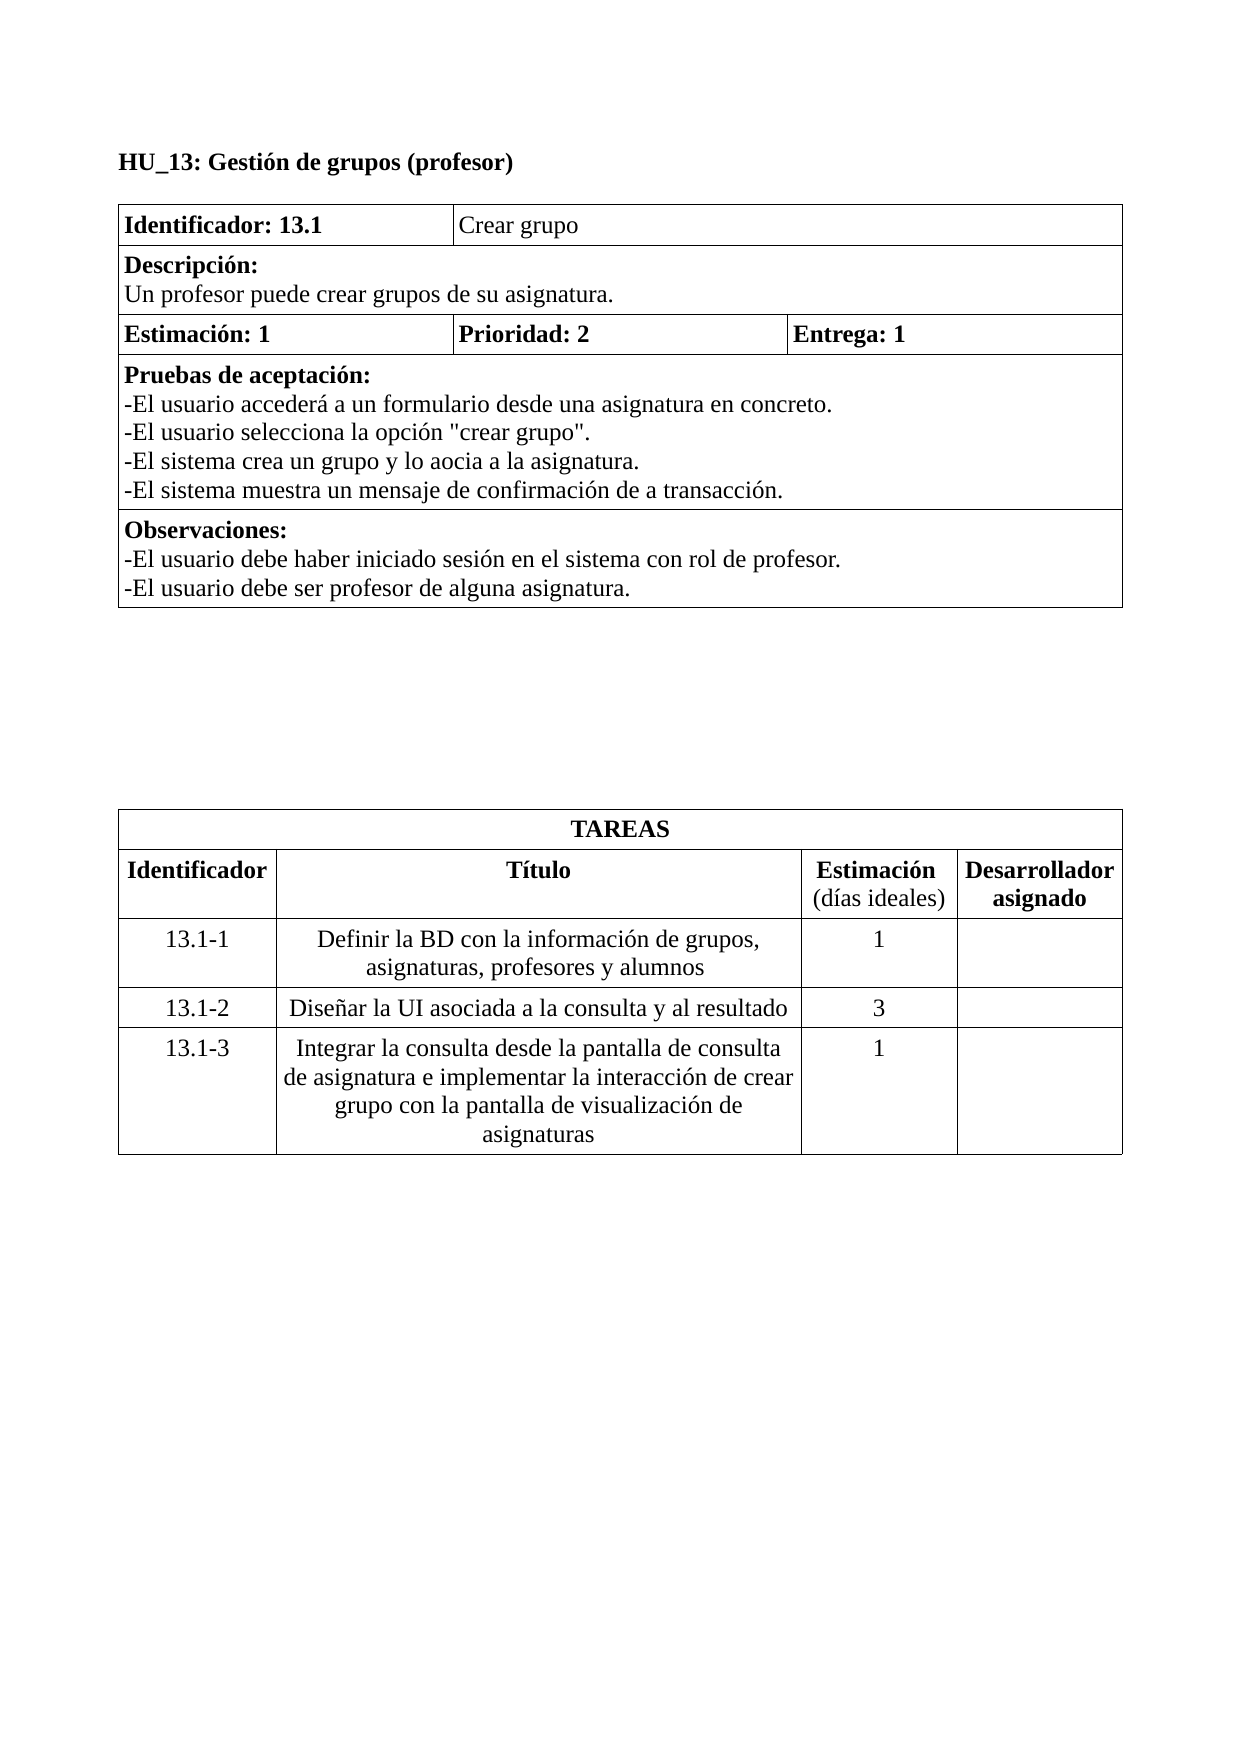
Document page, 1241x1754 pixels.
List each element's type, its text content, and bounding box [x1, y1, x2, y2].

table_cell Título [277, 850, 801, 918]
table_header Crear grupo [454, 205, 1122, 245]
table_cell Integrar la consulta desde la pantalla de consulta de asignatura e implementar la interacción de crear grupo con la pantalla de visualización de asignaturas [277, 1028, 801, 1154]
table_cell 3 [802, 988, 957, 1027]
table_cell Desarrollador asignado [958, 850, 1122, 918]
table_cell 1 [802, 919, 957, 987]
table_cell [958, 919, 1122, 987]
table_cell Observaciones: -El usuario debe haber iniciado sesión en el sistema con rol de profesor. -El usuario debe ser profesor de alguna asignatura. [119, 510, 1122, 607]
table_cell Descripción: Un profesor puede crear grupos de su asignatura. [119, 246, 1122, 314]
table_cell Estimación (días ideales) [802, 850, 957, 918]
table_cell 13.1-3 [119, 1028, 276, 1154]
table_cell [958, 1028, 1122, 1154]
table_cell Entrega: 1 [788, 315, 1122, 354]
text HU_13: Gestión de grupos (profesor) [118, 147, 1122, 176]
table_cell Diseñar la UI asociada a la consulta y al resultado [277, 988, 801, 1027]
table_header Identificador: 13.1 [119, 205, 453, 245]
table_cell Pruebas de aceptación: -El usuario accederá a un formulario desde una asignatura en concreto. -El usuario selecciona la opción "crear grupo". -El sistema crea un grupo y lo aocia a la asignatura. -El sistema muestra un mensaje de confirmación de a transacción. [119, 355, 1122, 509]
table_cell 13.1-1 [119, 919, 276, 987]
table_cell Definir la BD con la información de grupos, asignaturas, profesores y alumnos [277, 919, 801, 987]
table_cell Prioridad: 2 [454, 315, 787, 354]
table_cell 1 [802, 1028, 957, 1154]
table_cell 13.1-2 [119, 988, 276, 1027]
table_cell Estimación: 1 [119, 315, 453, 354]
table_header TAREAS [119, 810, 1122, 849]
table_cell [958, 988, 1122, 1027]
table_cell Identificador [119, 850, 276, 918]
